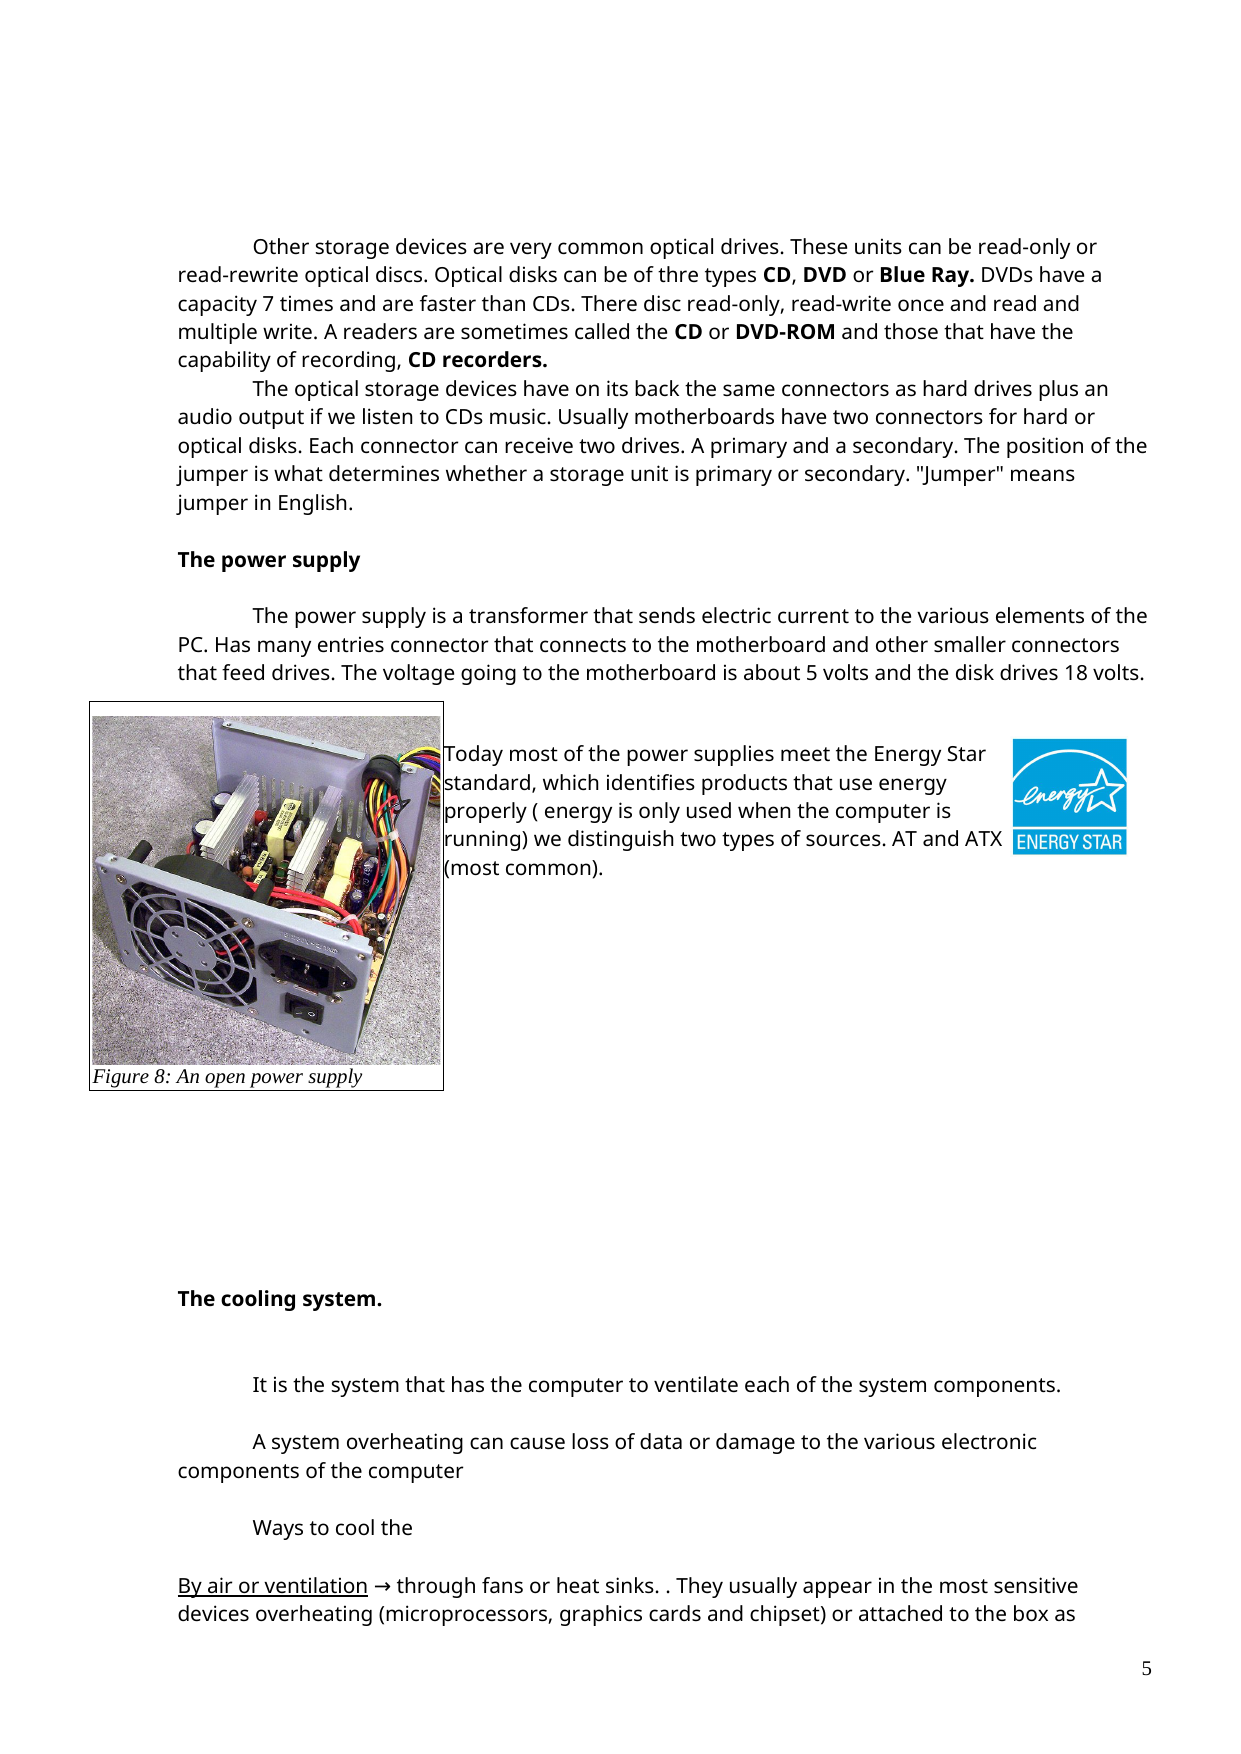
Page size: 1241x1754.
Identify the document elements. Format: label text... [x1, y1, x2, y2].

text By air or ventilation → through fans or heat sinks. . They usually appear in the most sensitive devices overheating (microprocessors, graphics cards and chipset) or attached to the box as [177, 1571, 1152, 1628]
text The cooling system. [177, 1198, 1152, 1341]
text It is the system that has the computer to ventilate each of the system components. [177, 1370, 1152, 1398]
picture [1010, 736, 1129, 857]
text A system overheating can cause loss of data or damage to the various electronic components of the computer [177, 1427, 1152, 1484]
text Figure 8: An open power supply [92, 1065, 441, 1088]
text [90, 702, 443, 1090]
text Today most of the power supplies meet the Energy Star standard, which identifies products that use energy properly ( energy is only used when the computer is running) we distinguish two types of sources. AT and ATX (most common). [444, 739, 1152, 881]
text Ways to cool the [177, 1513, 1152, 1542]
text Other storage devices are very common optical drives. These units can be read-only or read-rewrite optical discs. Optical disks can be of thre types CD, DVD or Blue Ray. DVDs have a capacity 7 times and are faster than CDs. There disc read-only, read-write once and read and multiple write. A readers are sometimes called the CD or DVD-ROM and those that have the capability of recording, CD recorders. The optical storage devices have on its back the same connectors as hard drives plus an audio output if we listen to CDs music. Usually motherboards have two connectors for hard or optical disks. Each connector can receive two drives. A primary and a secondary. The position of the jumper is what determines whether a storage unit is primary or secondary. "Jumper" means jumper in English. The power supply The power supply is a transformer that sends electric current to the various elements of the PC. Has many entries connector that connects to the motherboard and other smaller connectors that feed drives. The voltage going to the motherboard is about 5 volts and the disk drives 18 volts. [177, 118, 1152, 710]
picture [92, 716, 441, 1065]
